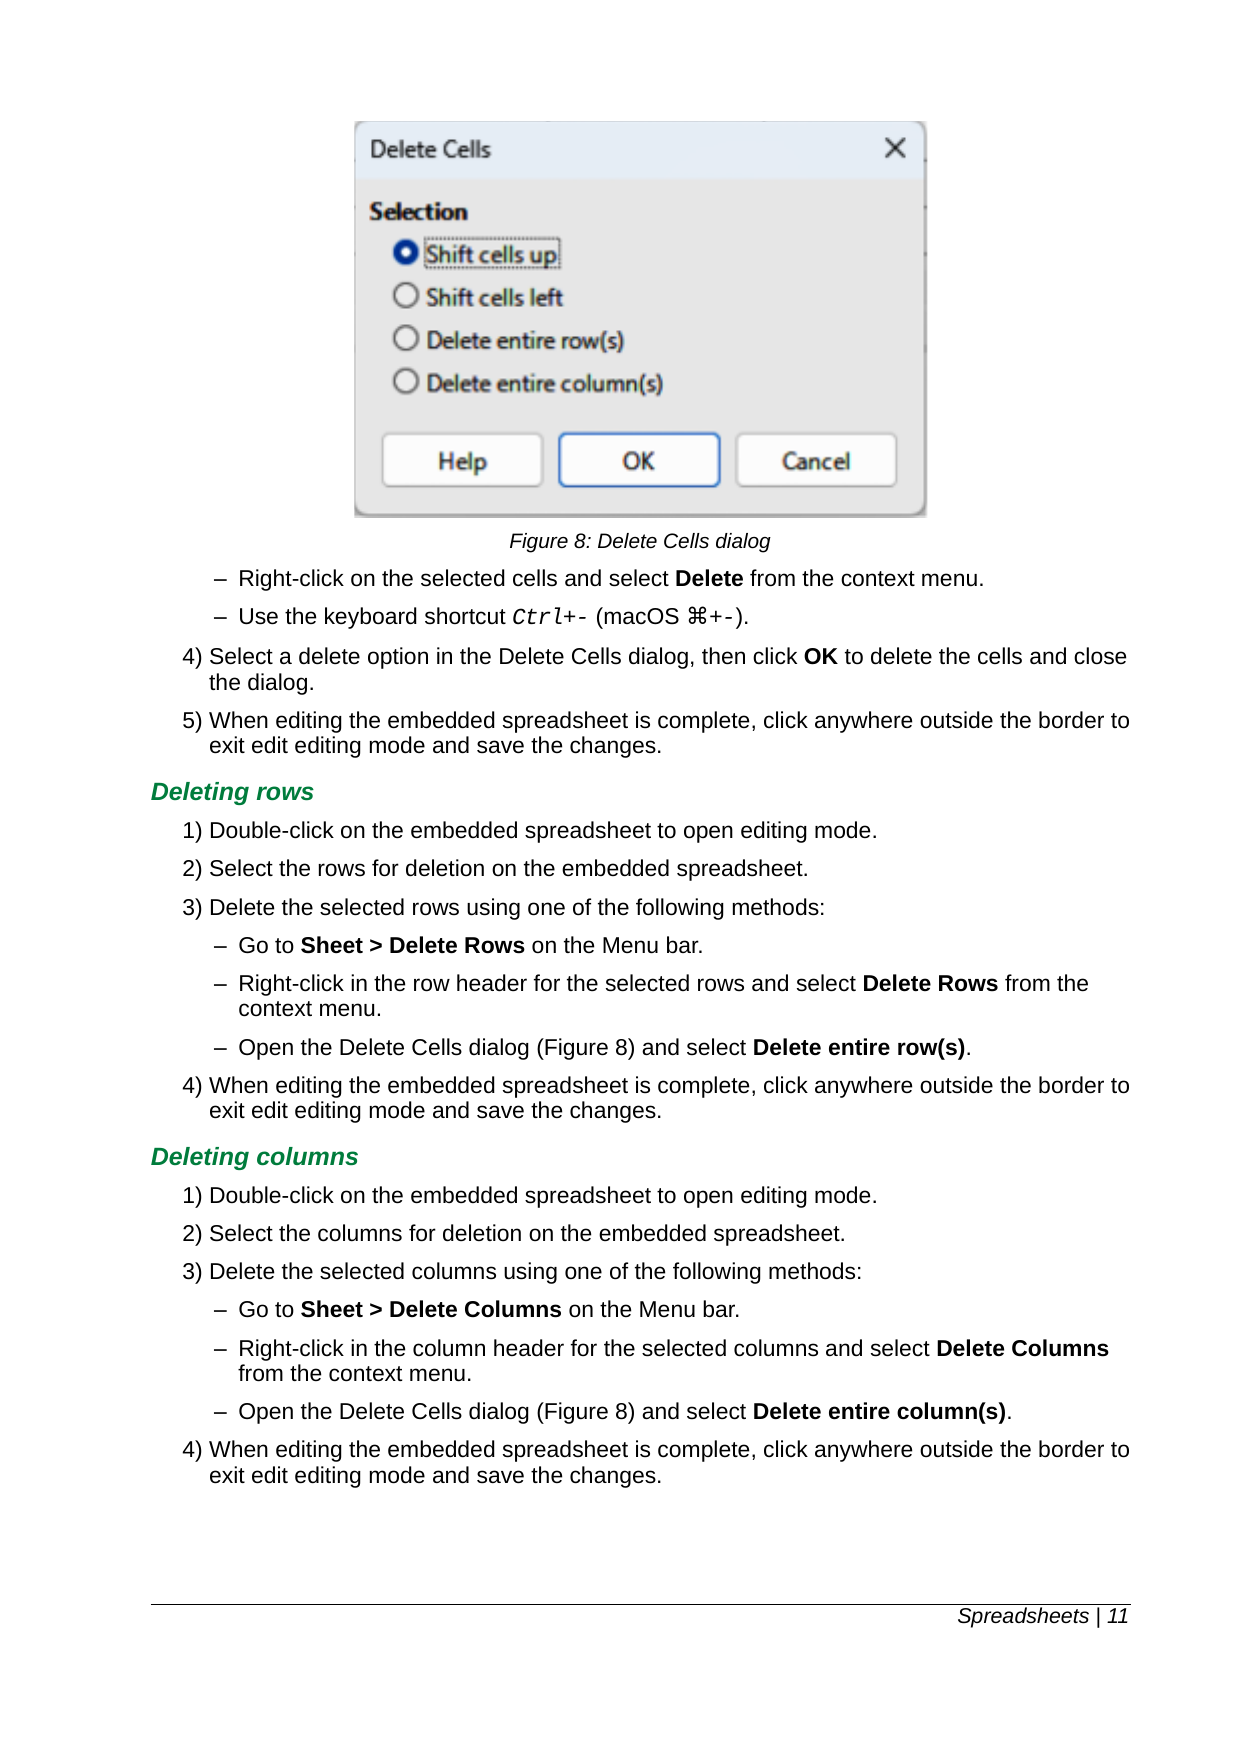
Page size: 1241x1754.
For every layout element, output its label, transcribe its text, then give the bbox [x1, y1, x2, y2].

subtitle Deleting rows [151, 777, 1131, 805]
list Double-click on the embedded spreadsheet to open editing mode. [209, 1183, 1131, 1208]
list Delete the selected columns using one of the following methods: [209, 1259, 1131, 1284]
list When editing the embedded spreadsheet is complete, click anywhere outside the border to exit edit editing mode and save the changes. [209, 707, 1131, 759]
list When editing the embedded spreadsheet is complete, click anywhere outside the border to exit edit editing mode and save the changes. [209, 1437, 1131, 1488]
list Go to Sheet > Delete Columns on the Menu bar. [238, 1297, 1131, 1323]
list Right-click in the row header for the selected rows and select Delete Rows from the context menu. [238, 970, 1131, 1022]
list Right-click in the column header for the selected columns and select Delete Columns from the context menu. [238, 1335, 1131, 1386]
list Right-click on the selected cells and select Delete from the context menu. [238, 566, 1131, 591]
list Delete the selected rows using one of the following methods: [209, 894, 1131, 920]
list Select the rows for deletion on the embedded spreadsheet. [209, 856, 1131, 882]
list Select the columns for deletion on the embedded spreadsheet. [209, 1221, 1131, 1246]
list Select a delete option in the Delete Cells dialog, then click OK to delete the cells and close the dialog. [209, 644, 1131, 695]
list When editing the embedded spreadsheet is complete, click anywhere outside the border to exit edit editing mode and save the changes. [209, 1072, 1131, 1123]
list Go to Sheet > Delete Rows on the Menu bar. [238, 932, 1131, 958]
subtitle Deleting columns [151, 1142, 1131, 1170]
list Double-click on the embedded spreadsheet to open editing mode. [209, 818, 1131, 843]
list Open the Delete Cells dialog (Figure 8) and select Delete entire row(s). [238, 1034, 1131, 1060]
picture [354, 121, 928, 518]
list Use the keyboard shortcut Ctrl+- (macOS ⌘+-). [238, 604, 1131, 631]
text Figure 8: Delete Cells dialog [354, 530, 927, 553]
list Open the Delete Cells dialog (Figure 8) and select Delete entire column(s). [238, 1399, 1131, 1424]
